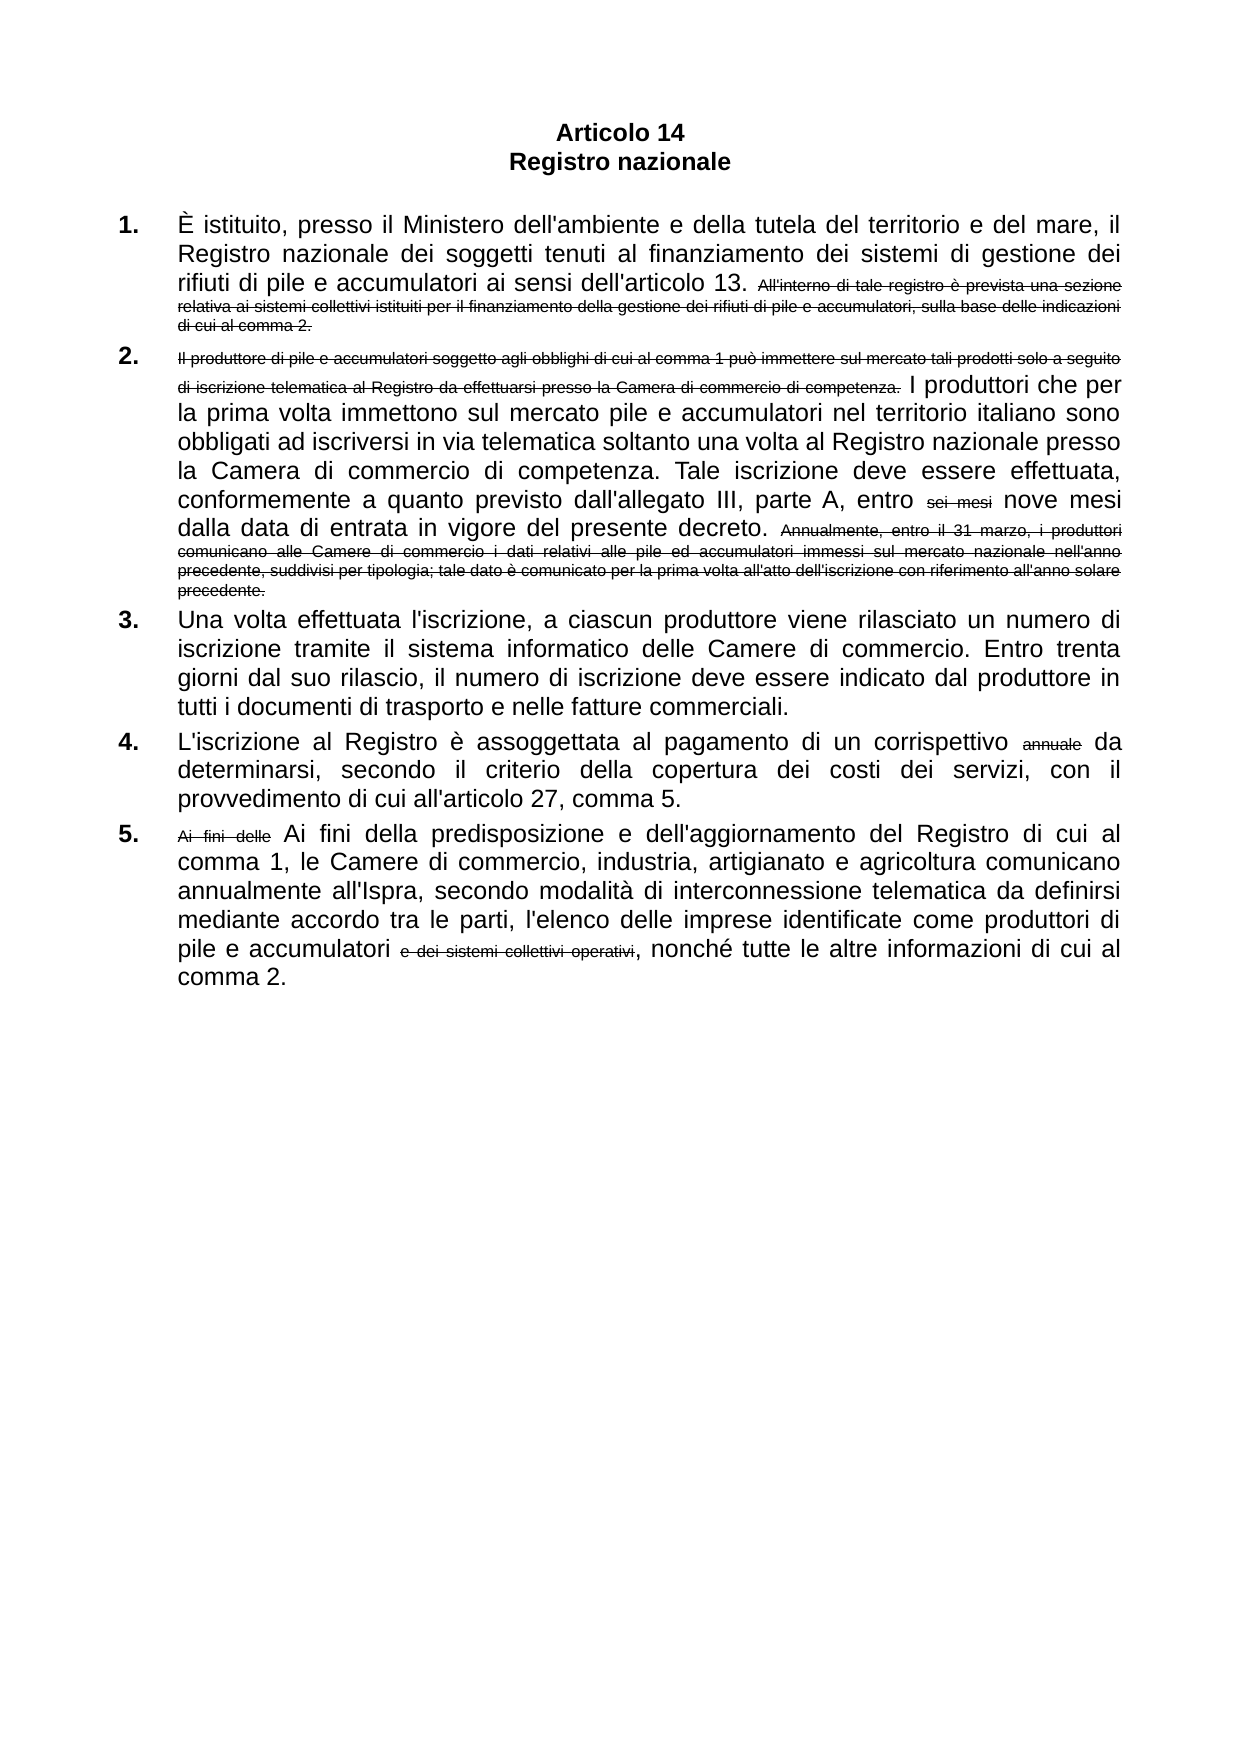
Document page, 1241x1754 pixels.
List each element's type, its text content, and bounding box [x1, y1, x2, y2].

text 3. Una volta effettuata l'iscrizione, a ciascun produttore viene rilasciato un numero di iscrizione tramite il sistema informatico delle Camere di commercio. Entro trenta giorni dal suo rilascio, il numero di iscrizione deve essere indicato dal produttore in tutti i documenti di trasporto e nelle fatture commerciali. [118, 606, 1122, 721]
text 5. Ai fini delle Ai fini della predisposizione e dell'aggiornamento del Registro di cui al comma 1, le Camere di commercio, industria, artigianato e agricoltura comunicano annualmente all'Ispra, secondo modalità di interconnessione telematica da definirsi mediante accordo tra le parti, l'elenco delle imprese identificate come produttori di pile e accumulatori e dei sistemi collettivi operativi, nonché tutte le altre informazioni di cui al comma 2. [118, 819, 1122, 991]
text 2. Il produttore di pile e accumulatori soggetto agli obblighi di cui al comma 1 può immettere sul mercato tali prodotti solo a seguito di iscrizione telematica al Registro da effettuarsi presso la Camera di commercio di competenza. I produttori che per la prima volta immettono sul mercato pile e accumulatori nel territorio italiano sono obbligati ad iscriversi in via telematica soltanto una volta al Registro nazionale presso la Camera di commercio di competenza. Tale iscrizione deve essere effettuata, conformemente a quanto previsto dall'allegato III, parte A, entro sei mesi nove mesi dalla data di entrata in vigore del presente decreto. Annualmente, entro il 31 marzo, i produttori comunicano alle Camere di commercio i dati relativi alle pile ed accumulatori immessi sul mercato nazionale nell'anno precedente, suddivisi per tipologia; tale dato è comunicato per la prima volta all'atto dell'iscrizione con riferimento all'anno solare precedente. [118, 341, 1122, 599]
subtitle Articolo 14 Registro nazionale [118, 118, 1122, 176]
text 1. È istituito, presso il Ministero dell'ambiente e della tutela del territorio e del mare, il Registro nazionale dei soggetti tenuti al finanziamento dei sistemi di gestione dei rifiuti di pile e accumulatori ai sensi dell'articolo 13. All'interno di tale registro è prevista una sezione relativa ai sistemi collettivi istituiti per il finanziamento della gestione dei rifiuti di pile e accumulatori, sulla base delle indicazioni di cui al comma 2. [118, 210, 1122, 335]
text 4. L'iscrizione al Registro è assoggettata al pagamento di un corrispettivo annuale da determinarsi, secondo il criterio della copertura dei costi dei servizi, con il provvedimento di cui all'articolo 27, comma 5. [118, 726, 1122, 813]
